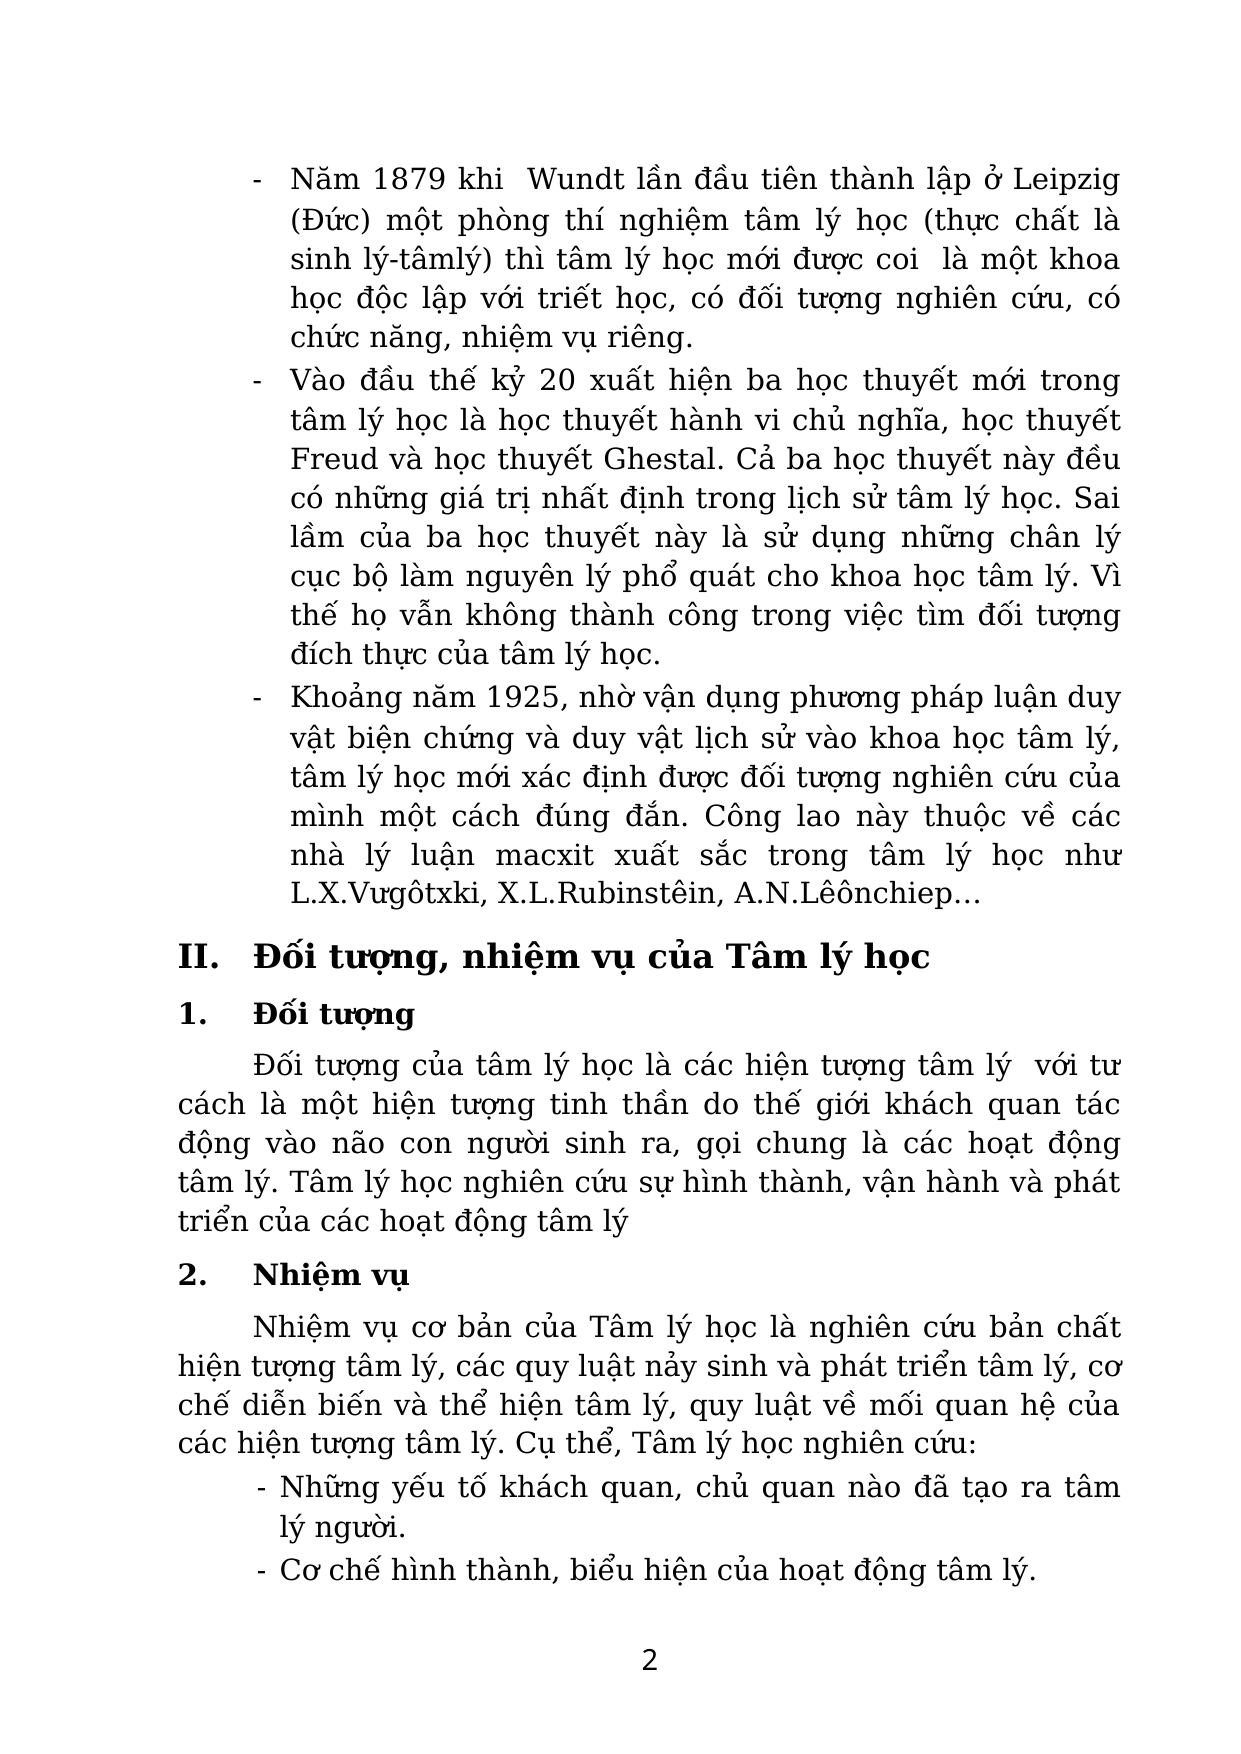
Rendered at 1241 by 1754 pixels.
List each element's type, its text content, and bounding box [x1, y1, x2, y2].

list Cơ chế hình thành, biểu hiện của hoạt động tâm lý. [257, 1549, 1122, 1589]
text Nhiệm vụ cơ bản của Tâm lý học là nghiên cứu bản chất hiện tượng tâm lý, các quy luật nảy sinh và phát triển tâm lý, cơ chế diễn biến và thể hiện tâm lý, quy luật về mối quan hệ của các hiện tượng tâm lý. Cụ thể, Tâm lý học nghiên cứu: [177, 1310, 1122, 1461]
list Vào đầu thế kỷ 20 xuất hiện ba học thuyết mới trong tâm lý học là học thuyết hành vi chủ nghĩa, học thuyết Freud và học thuyết Ghestal. Cả ba học thuyết này đều có những giá trị nhất định trong lịch sử tâm lý học. Sai lầm của ba học thuyết này là sử dụng những chân lý cục bộ làm nguyên lý phổ quát cho khoa học tâm lý. Vì thế họ vẫn không thành công trong việc tìm đối tượng đích thực của tâm lý học. [252, 359, 1122, 671]
list Khoảng năm 1925, nhờ vận dụng phương pháp luận duy vật biện chứng và duy vật lịch sử vào khoa học tâm lý, tâm lý học mới xác định được đối tượng nghiên cứu của mình một cách đúng đắn. Công lao này thuộc về các nhà lý luận macxit xuất sắc trong tâm lý học như L.X.Vưgôtxki, X.L.Rubinstêin, A.N.Lêônchiep… [252, 676, 1122, 911]
subtitle Nhiệm vụ [177, 1258, 1122, 1292]
list Năm 1879 khi Wundt lần đầu tiên thành lập ở Leipzig (Đức) một phòng thí nghiệm tâm lý học (thực chất là sinh lý-tâmlý) thì tâm lý học mới được coi là một khoa học độc lập với triết học, có đối tượng nghiên cứu, có chức năng, nhiệm vụ riêng. [252, 158, 1122, 354]
text Đối tượng của tâm lý học là các hiện tượng tâm lý với tư cách là một hiện tượng tinh thần do thế giới khách quan tác động vào não con người sinh ra, gọi chung là các hoạt động tâm lý. Tâm lý học nghiên cứu sự hình thành, vận hành và phát triển của các hoạt động tâm lý [177, 1048, 1122, 1238]
subtitle Đối tượng, nhiệm vụ của Tâm lý học [177, 937, 1122, 976]
list Những yếu tố khách quan, chủ quan nào đã tạo ra tâm lý người. [257, 1466, 1122, 1544]
subtitle Đối tượng [177, 996, 1122, 1031]
